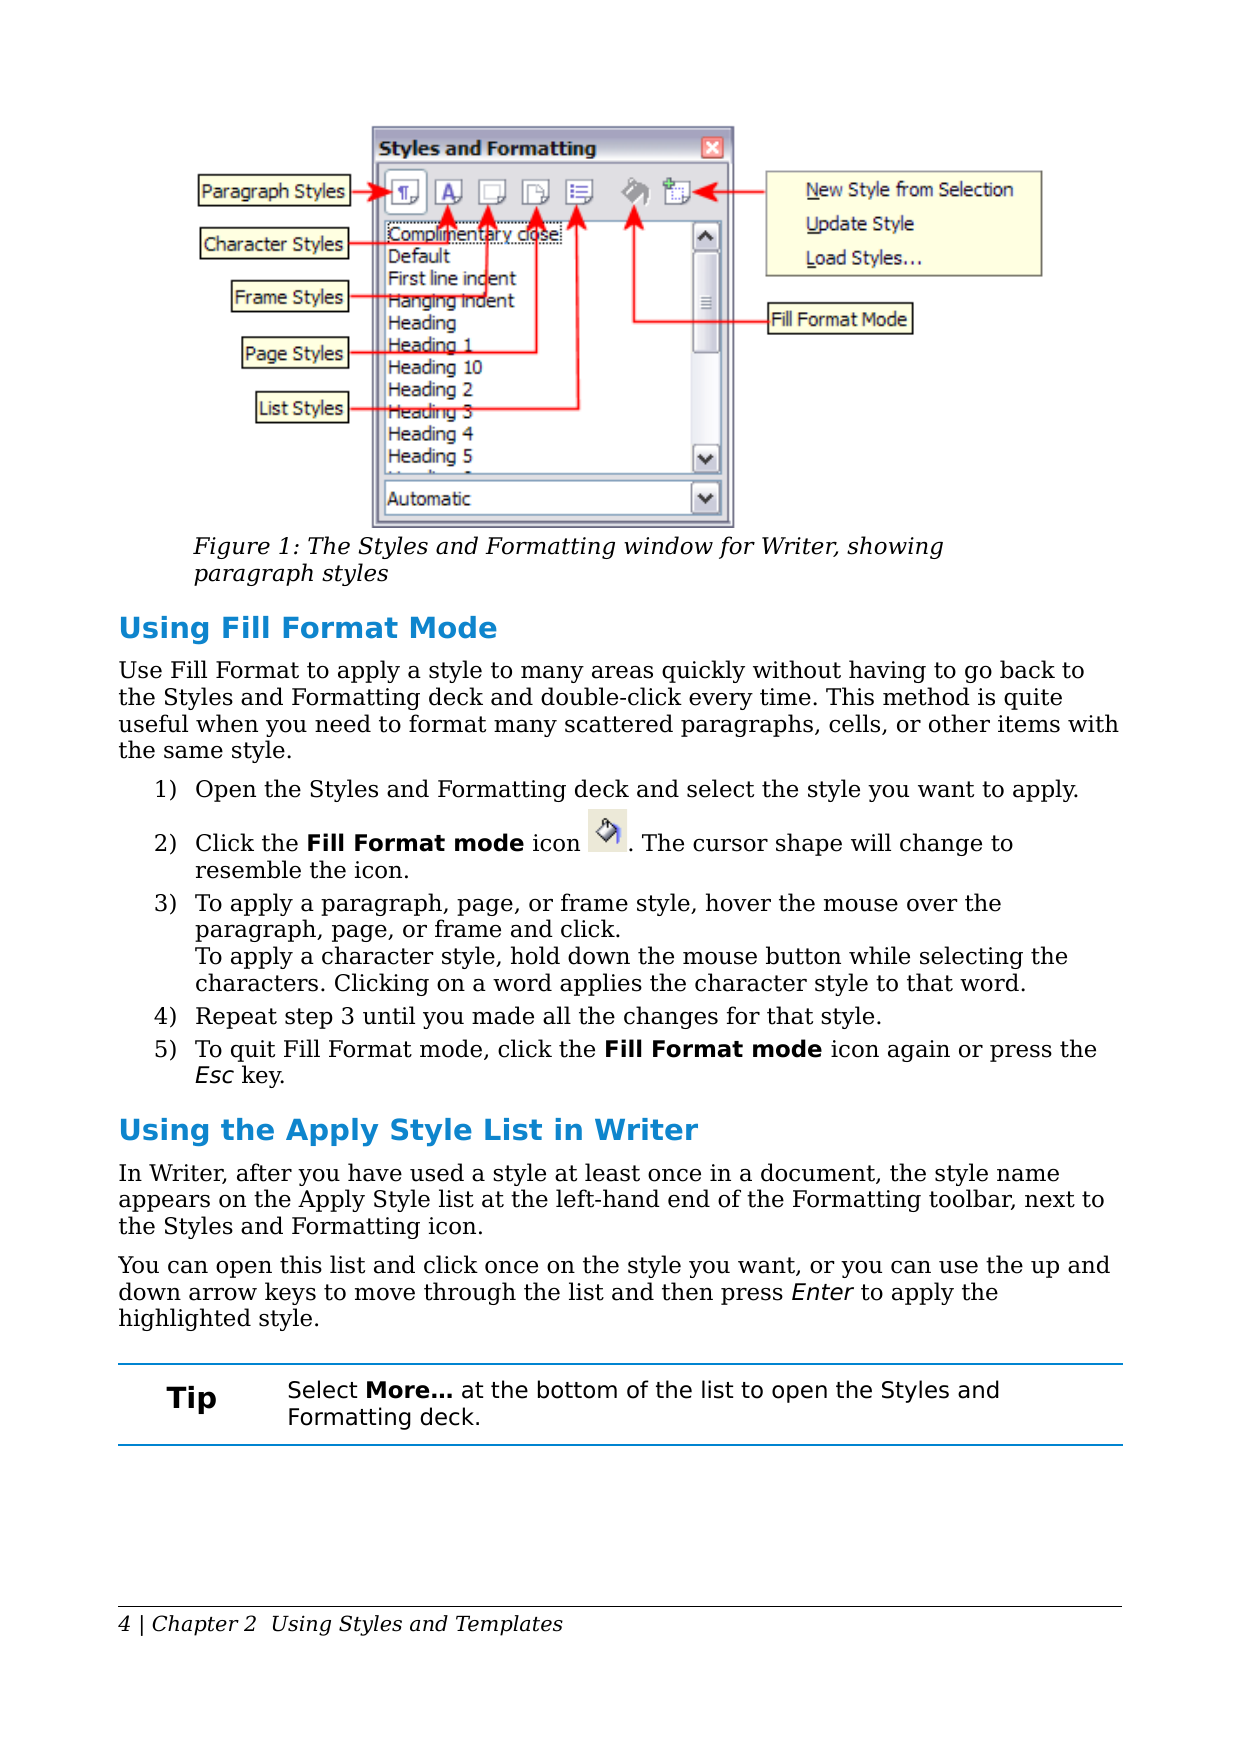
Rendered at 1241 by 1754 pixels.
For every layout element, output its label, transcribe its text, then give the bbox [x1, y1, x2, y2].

subtitle Using the Apply Style List in Writer [118, 1113, 1122, 1147]
list Repeat step 3 until you made all the changes for that style. [177, 1003, 1122, 1029]
table_header Select More… at the bottom of the list to open the Styles and Formatting deck. [266, 1365, 1122, 1444]
list Open the Styles and Formatting deck and select the style you want to apply. [177, 777, 1122, 803]
text Figure 1: The Styles and Formatting window for Writer, showing paragraph styles [193, 533, 1047, 587]
list To apply a paragraph, page, or frame style, hover the mouse over the paragraph, page, or frame and click. To apply a character style, hold down the mouse button while selecting the characters. Clicking on a word applies the character style to that word. [177, 890, 1122, 997]
text You can open this list and click once on the style you want, or you can use the up and down arrow keys to move through the list and then press Enter to apply the highlighted style. [118, 1252, 1122, 1332]
list Click the Fill Format mode icon . The cursor shape will change to resemble the icon. [177, 809, 1122, 884]
picture [588, 809, 628, 852]
text In Writer, after you have used a style at least once in a document, the style name appears on the Apply Style list at the left-hand end of the Formatting toolbar, next to the Styles and Formatting icon. [118, 1160, 1122, 1240]
table_header Tip [118, 1365, 266, 1444]
picture [193, 118, 1048, 528]
subtitle Using Fill Format Mode [118, 611, 1122, 645]
list To quit Fill Format mode, click the Fill Format mode icon again or press the Esc key. [177, 1036, 1122, 1089]
text Use Fill Format to apply a style to many areas quickly without having to go back to the Styles and Formatting deck and double-click every time. This method is quite useful when you need to format many scattered paragraphs, cells, or other items with the same style. [118, 657, 1122, 764]
